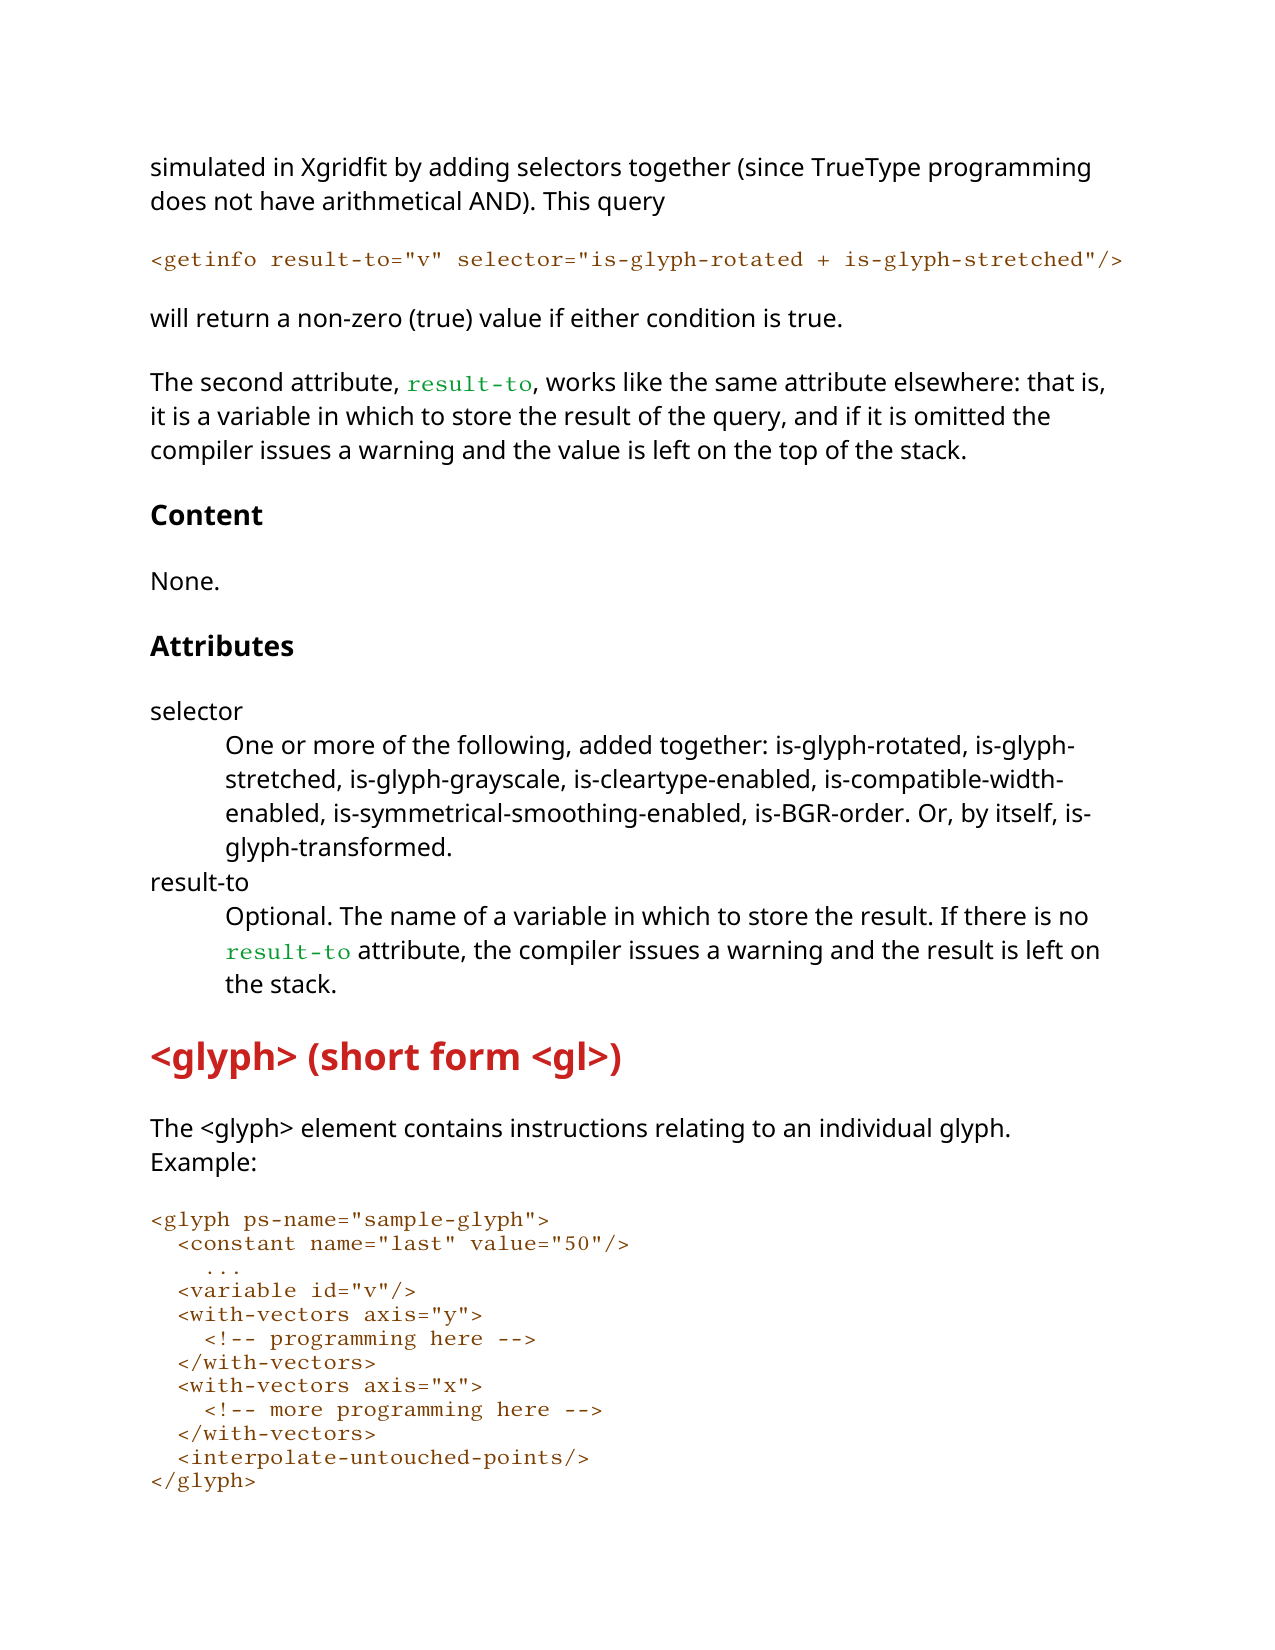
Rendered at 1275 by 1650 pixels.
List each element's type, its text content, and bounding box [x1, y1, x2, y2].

text <getinfo result-to="v" selector="is-glyph-rotated + is-glyph-stretched"/> [150, 247, 1125, 271]
text will return a non-zero (true) value if either condition is true. [150, 301, 1125, 335]
text result-to [150, 864, 1125, 898]
text The <glyph> element contains instructions relating to an individual glyph. Example: [150, 1111, 1125, 1179]
text One or more of the following, added together: is-glyph-rotated, is-glyph-stretched, is-glyph-grayscale, is-cleartype-enabled, is-compatible-width-enabled, is-symmetrical-smoothing-enabled, is-BGR-order. Or, by itself, is-glyph-transformed. [225, 728, 1125, 864]
text </glyph> [150, 1469, 1125, 1493]
text </with-vectors> [150, 1350, 1125, 1374]
subtitle <glyph> (short form <gl>) [150, 1030, 1125, 1081]
text simulated in Xgridfit by adding selectors together (since TrueType programming does not have arithmetical AND). This query [150, 150, 1125, 218]
text <!-- programming here --> [150, 1327, 1125, 1350]
text ... [150, 1255, 1125, 1279]
text <interpolate-untouched-points/> [150, 1445, 1125, 1469]
text <variable id="v"/> [150, 1279, 1125, 1303]
text The second attribute, result-to, works like the same attribute elsewhere: that is, it is a variable in which to store the result of the query, and if it is omitted the compiler issues a warning and the value is left on the top of the stack. [150, 364, 1125, 466]
subtitle Attributes [150, 626, 1125, 665]
text <with-vectors axis="y"> [150, 1303, 1125, 1327]
text selector [150, 694, 1125, 728]
text Optional. The name of a variable in which to store the result. If there is no result-to attribute, the compiler issues a warning and the result is left on the stack. [225, 898, 1125, 1000]
text <with-vectors axis="x"> [150, 1374, 1125, 1398]
subtitle Content [150, 496, 1125, 534]
text None. [150, 563, 1125, 597]
text <!-- more programming here --> [150, 1398, 1125, 1422]
text <glyph ps-name="sample-glyph"> [150, 1208, 1125, 1232]
text <constant name="last" value="50"/> [150, 1232, 1125, 1255]
text </with-vectors> [150, 1422, 1125, 1445]
